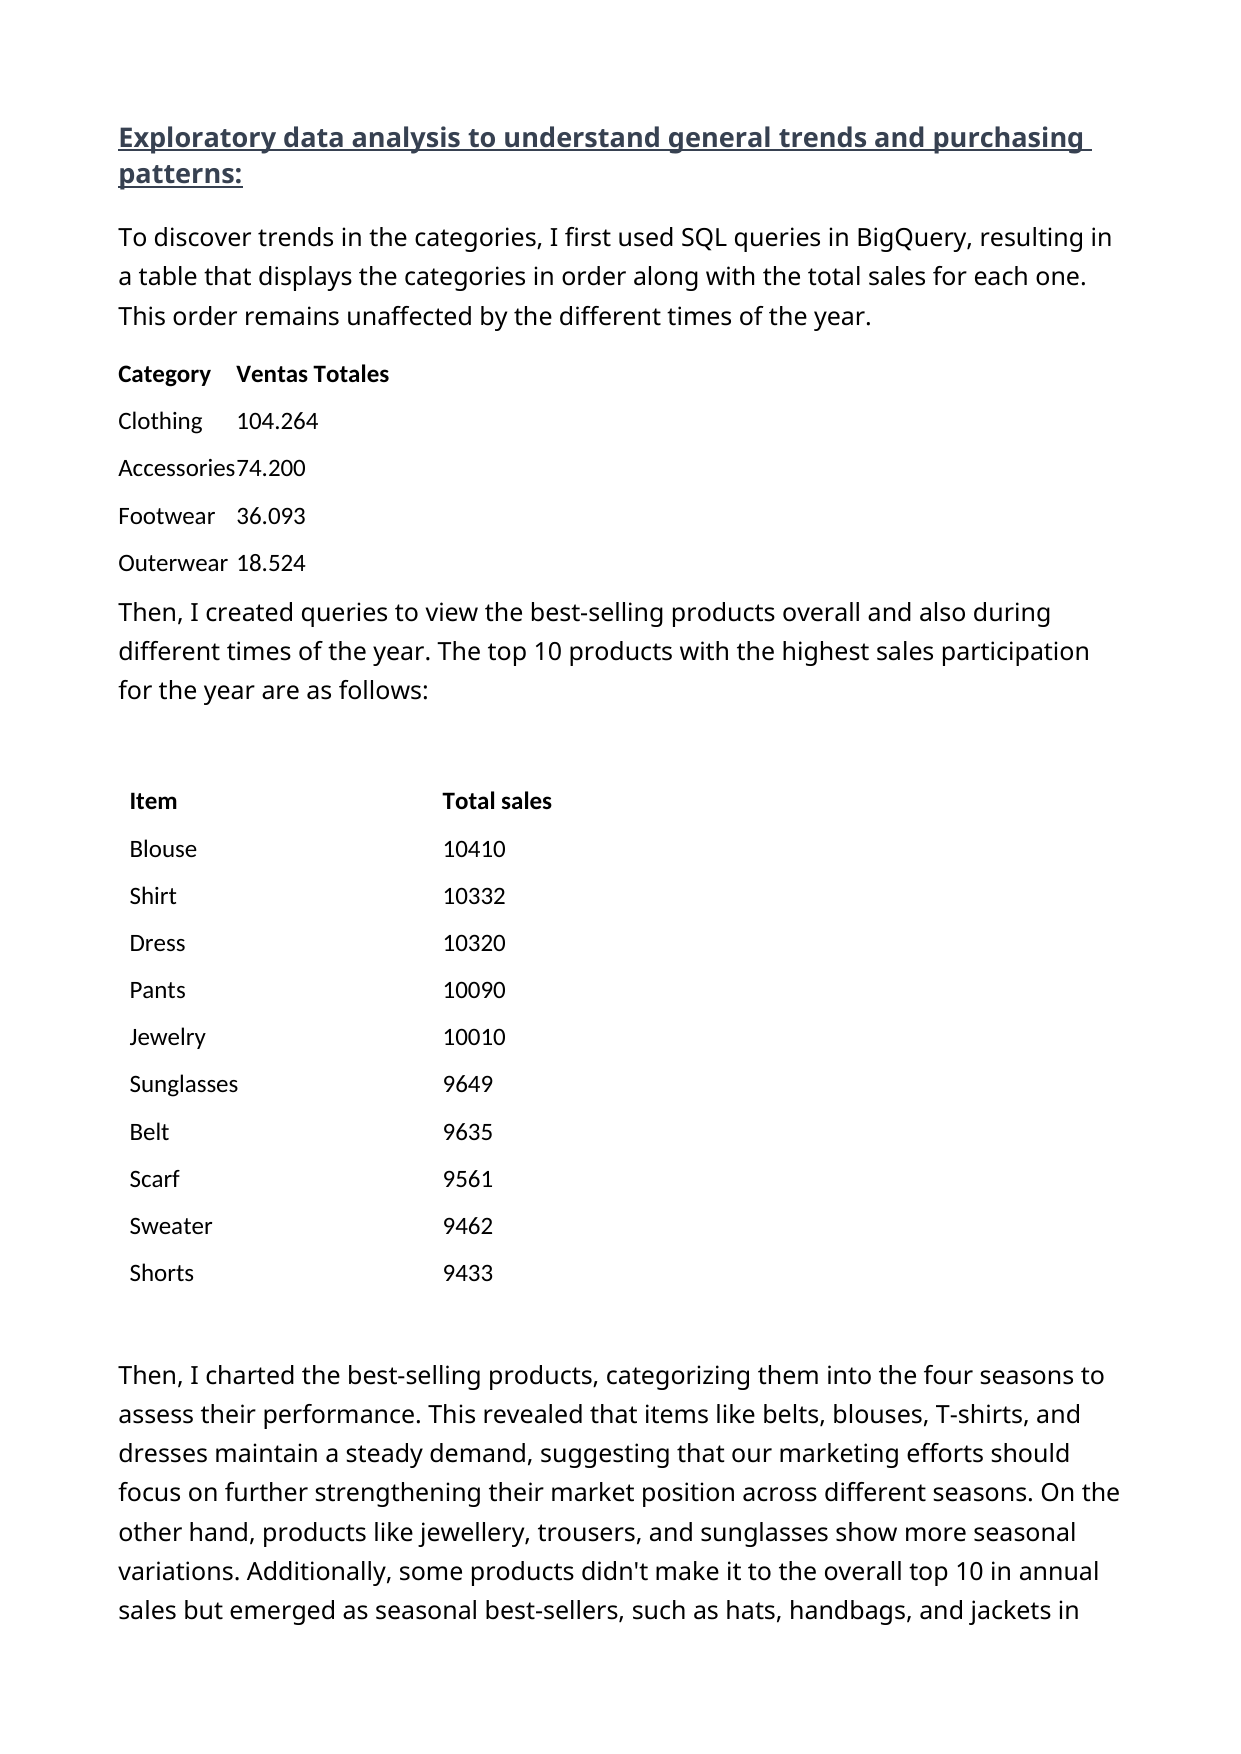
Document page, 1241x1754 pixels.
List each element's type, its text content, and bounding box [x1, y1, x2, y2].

table_cell Pants [118, 974, 431, 1021]
text Accessories 74.200 [118, 453, 1122, 483]
text Category Ventas Totales [118, 358, 1122, 389]
table_cell Shirt [118, 880, 431, 927]
text To discover trends in the categories, I first used SQL queries in BigQuery, resulting in a table that displays the categories in order along with the total sales for each one. This order remains unaffected by the different times of the year. [118, 220, 1122, 332]
text Footwear 36.093 [118, 500, 1122, 530]
table_cell 9649 [431, 1069, 744, 1116]
table_cell Jewelry [118, 1021, 431, 1069]
table_cell [744, 927, 1057, 974]
table_cell [744, 974, 1057, 1021]
table_cell 10332 [431, 880, 744, 927]
table_cell Belt [118, 1116, 431, 1163]
table_cell 9561 [431, 1163, 744, 1210]
table_cell 10010 [431, 1021, 744, 1069]
table_cell [744, 1258, 1057, 1304]
text Outerwear 18.524 [118, 547, 1122, 577]
table_header [744, 786, 1057, 833]
table_cell [744, 880, 1057, 927]
table_cell Sunglasses [118, 1069, 431, 1116]
table_cell 9433 [431, 1258, 744, 1304]
table_header Item [118, 786, 430, 833]
table_cell Dress [118, 927, 431, 974]
table_cell 10410 [431, 833, 744, 880]
table_cell [744, 1069, 1057, 1116]
table_cell [744, 1163, 1057, 1210]
text Exploratory data analysis to understand general trends and purchasing patterns: [118, 118, 1122, 192]
table_cell [744, 1210, 1057, 1257]
table_cell 10320 [431, 927, 744, 974]
table_cell [744, 1116, 1057, 1163]
table_cell 9635 [431, 1116, 744, 1163]
table_header Total sales [431, 786, 743, 833]
table_cell [744, 833, 1057, 880]
table_cell 10090 [431, 974, 744, 1021]
text Then, I created queries to view the best-selling products overall and also during different times of the year. The top 10 products with the highest sales participation for the year are as follows: [118, 594, 1122, 707]
table_cell 9462 [431, 1210, 744, 1257]
table_cell Blouse [118, 833, 431, 880]
table_cell Sweater [118, 1210, 431, 1257]
text Then, I charted the best-selling products, categorizing them into the four seasons to assess their performance. This revealed that items like belts, blouses, T-shirts, and dresses maintain a steady demand, suggesting that our marketing efforts should focus on further strengthening their market position across different seasons. On the other hand, products like jewellery, trousers, and sunglasses show more seasonal variations. Additionally, some products didn't make it to the overall top 10 in annual sales but emerged as seasonal best-sellers, such as hats, handbags, and jackets in [118, 1358, 1122, 1627]
text Clothing 104.264 [118, 405, 1122, 436]
table_cell [744, 1021, 1057, 1069]
table_cell Scarf [118, 1163, 431, 1210]
table_cell Shorts [118, 1258, 431, 1304]
